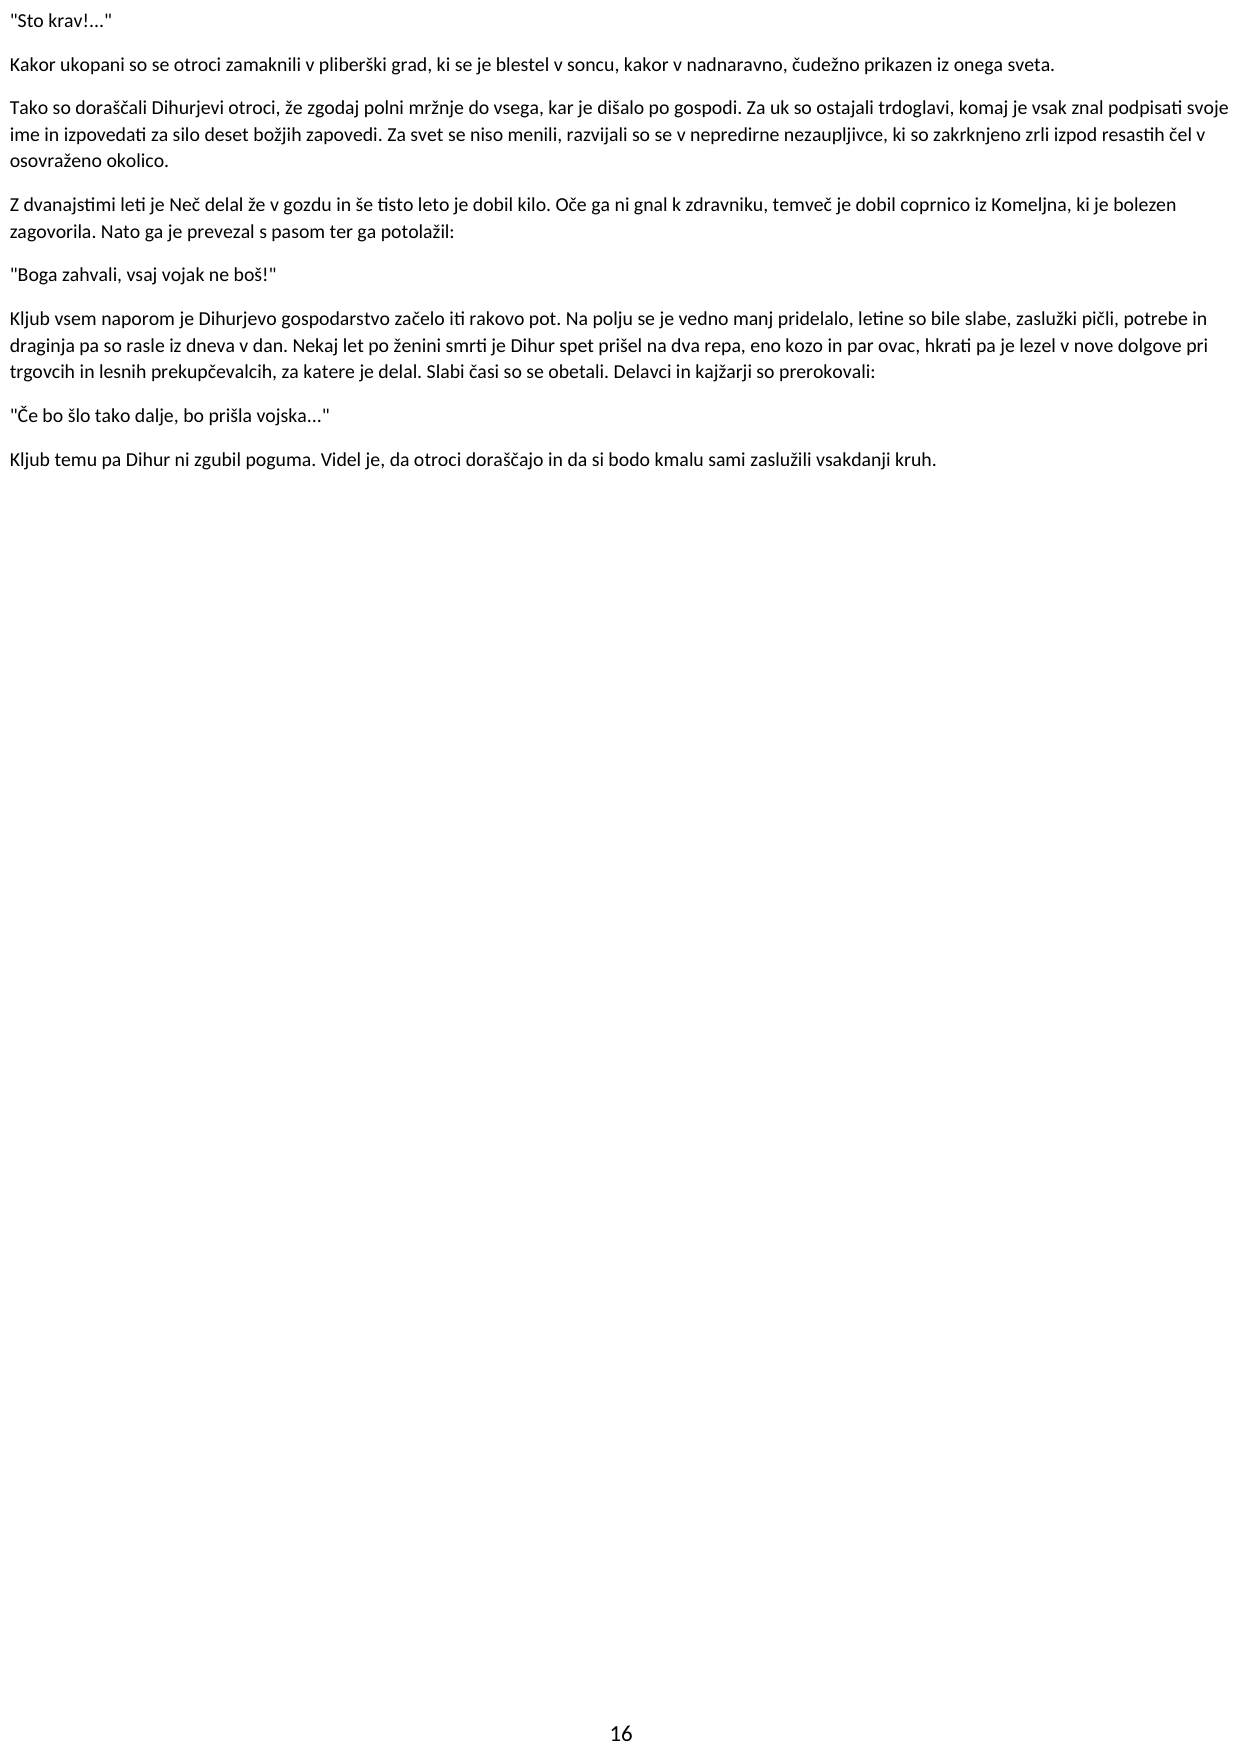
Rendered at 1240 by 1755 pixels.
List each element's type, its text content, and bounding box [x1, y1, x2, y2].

text Kljub temu pa Dihur ni zgubil poguma. Videl je, da otroci doraščajo in da si bodo kmalu sami zaslužili vsakdanji kruh. [9, 447, 1230, 471]
text "Boga zahvali, vsaj vojak ne boš!" [9, 263, 1230, 287]
text Z dvanajstimi leti je Neč delal že v gozdu in še tisto leto je dobil kilo. Oče ga ni gnal k zdravniku, temveč je dobil coprnico iz Komeljna, ki je bolezen zagovorila. Nato ga je prevezal s pasom ter ga potolažil: [9, 192, 1230, 243]
text "Sto krav!..." [9, 8, 1230, 32]
text "Če bo šlo tako dalje, bo prišla vojska..." [9, 403, 1230, 427]
text Kljub vsem naporom je Dihurjevo gospodarstvo začelo iti rakovo pot. Na polju se je vedno manj pridelalo, letine so bile slabe, zaslužki pičli, potrebe in draginja pa so rasle iz dneva v dan. Nekaj let po ženini smrti je Dihur spet prišel na dva repa, eno kozo in par ovac, hkrati pa je lezel v nove dolgove pri trgovcih in lesnih prekupčevalcih, za katere je delal. Slabi časi so se obetali. Delavci in kajžarji so prerokovali: [9, 306, 1230, 384]
text Tako so doraščali Dihurjevi otroci, že zgodaj polni mržnje do vsega, kar je dišalo po gospodi. Za uk so ostajali trdoglavi, komaj je vsak znal podpisati svoje ime in izpovedati za silo deset božjih zapovedi. Za svet se niso menili, razvijali so se v nepredirne nezaupljivce, ki so zakrknjeno zrli izpod resastih čel v osovraženo okolico. [9, 95, 1230, 173]
text Kakor ukopani so se otroci zamaknili v pliberški grad, ki se je blestel v soncu, kakor v nadnaravno, čudežno prikazen iz onega sveta. [9, 52, 1230, 76]
